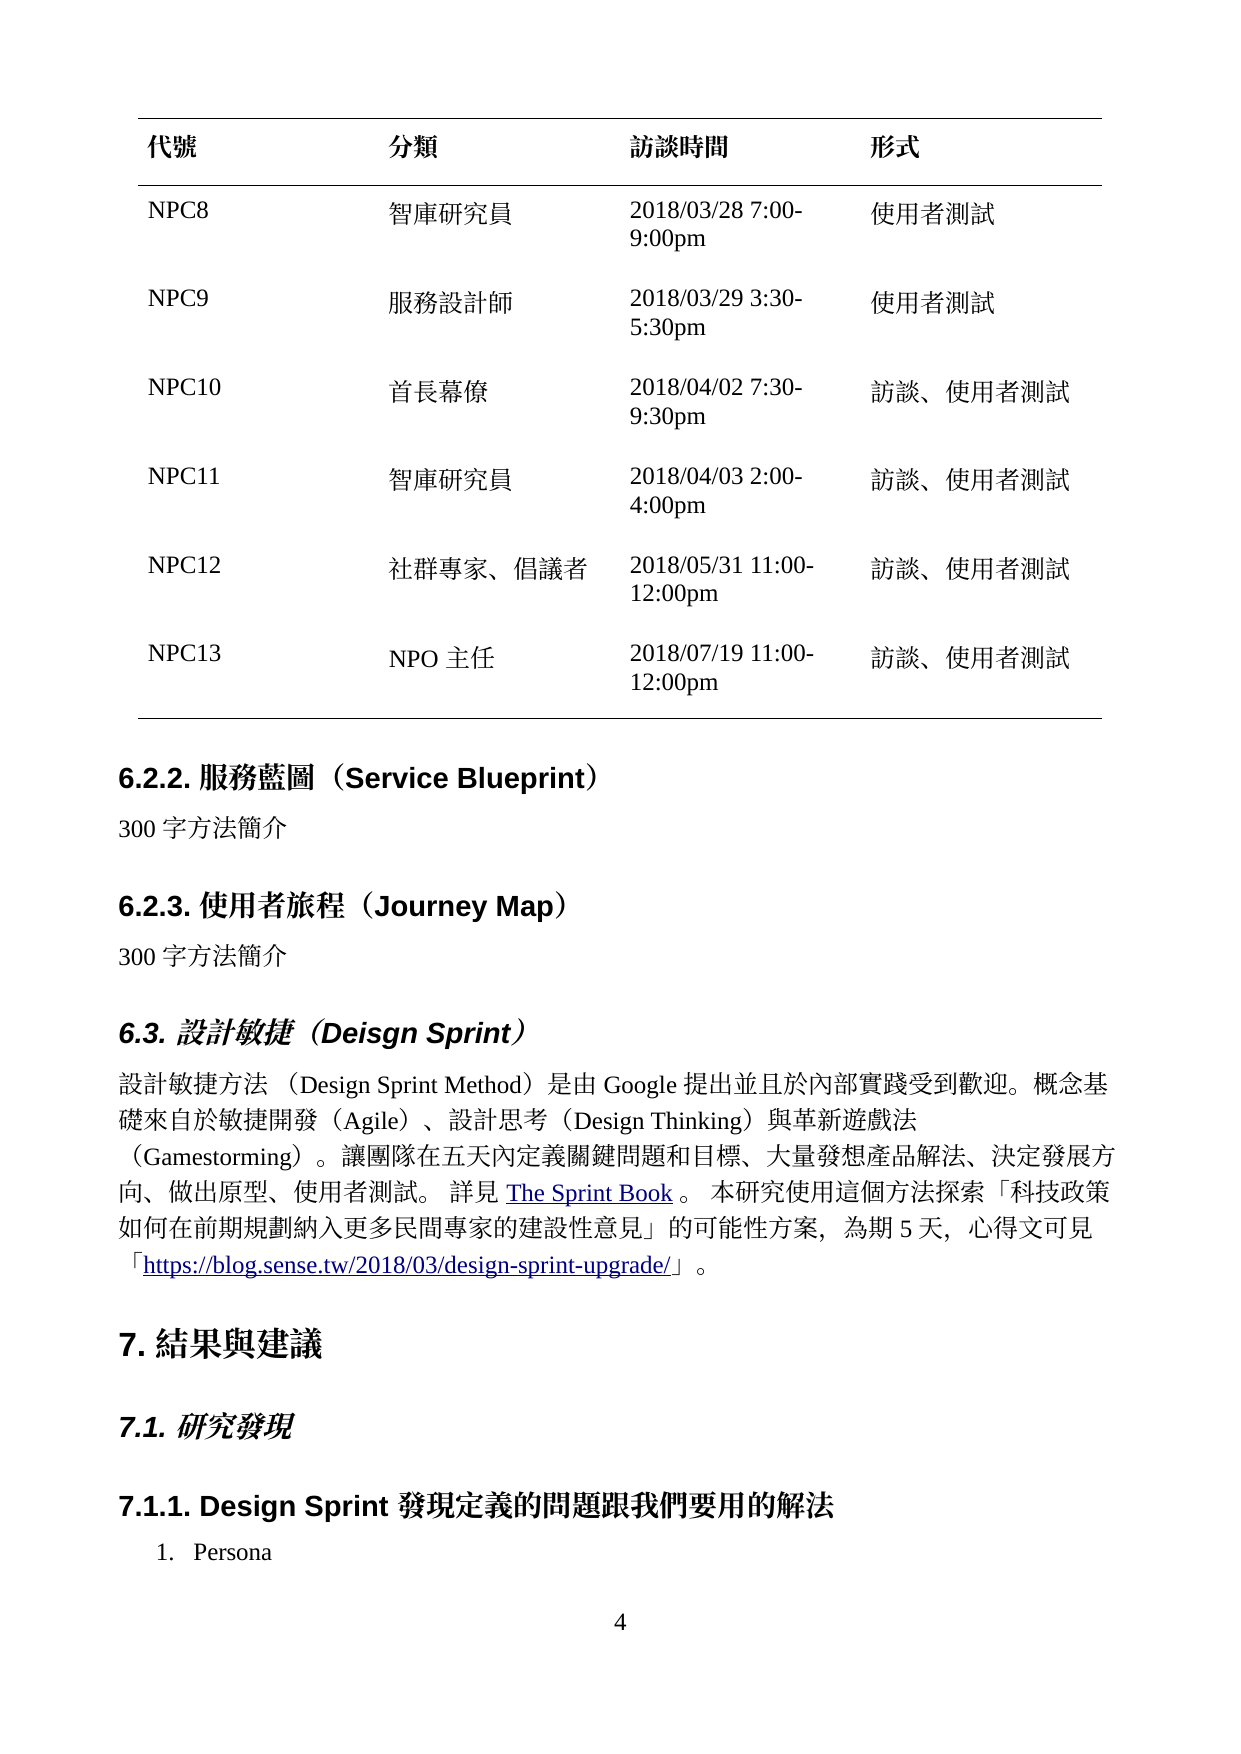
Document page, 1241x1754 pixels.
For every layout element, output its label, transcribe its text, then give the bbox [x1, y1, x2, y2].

table_header 分類 [379, 119, 620, 185]
table_cell NPO 主任 [379, 629, 620, 718]
table_cell NPC11 [138, 452, 379, 540]
table_cell NPC8 [138, 186, 379, 274]
table_cell 訪談、使用者測試 [861, 629, 1102, 718]
table_cell NPC10 [138, 363, 379, 452]
table_cell 訪談、使用者測試 [861, 540, 1102, 629]
subtitle 研究發現 [118, 1404, 1122, 1446]
subtitle Design Sprint 發現定義的問題跟我們要用的解法 [118, 1483, 1122, 1525]
table_cell 2018/04/03 2:00-4:00pm [620, 452, 861, 540]
table_cell 使用者測試 [861, 274, 1102, 363]
table_cell 2018/03/29 3:30-5:30pm [620, 274, 861, 363]
table_cell 使用者測試 [861, 186, 1102, 274]
table_cell 首長幕僚 [379, 363, 620, 452]
subtitle 使用者旅程（Journey Map） [118, 883, 1122, 924]
text 300 字方法簡介 [118, 809, 1122, 845]
table_header 代號 [138, 119, 379, 185]
table_cell 2018/07/19 11:00-12:00pm [620, 629, 861, 718]
table_cell 訪談、使用者測試 [861, 363, 1102, 452]
table_cell NPC12 [138, 540, 379, 629]
table_cell NPC13 [138, 629, 379, 718]
table_cell NPC9 [138, 274, 379, 363]
table_cell 社群專家、倡議者 [379, 540, 620, 629]
table_cell 2018/05/31 11:00-12:00pm [620, 540, 861, 629]
subtitle 設計敏捷（Deisgn Sprint） [118, 1010, 1122, 1052]
subtitle 結果與建議 [118, 1318, 1122, 1366]
subtitle 服務藍圖（Service Blueprint） [118, 755, 1122, 797]
table_cell 服務設計師 [379, 274, 620, 363]
table_cell 訪談、使用者測試 [861, 452, 1102, 540]
text 設計敏捷方法 （Design Sprint Method）是由 Google 提出並且於內部實踐受到歡迎。概念基礎來自於敏捷開發（Agile）、設計思考（Design Thinking）與革新遊戲法（Gamestorming）。讓團隊在五天內定義關鍵問題和目標、大量發想產品解法、決定發展方向、做出原型、使用者測試。 詳見 The Sprint Book 。 本研究使用這個方法探索「科技政策如何在前期規劃納入更多民間專家的建設性意見」的可能性方案，為期 5 天，心得文可見「https://blog.sense.tw/2018/03/design-sprint-upgrade/」。 [118, 1065, 1122, 1280]
list Persona [156, 1537, 1122, 1566]
table_header 訪談時間 [620, 119, 861, 185]
table_cell 智庫研究員 [379, 186, 620, 274]
text 300 字方法簡介 [118, 937, 1122, 973]
table_header 形式 [861, 119, 1102, 185]
table_cell 智庫研究員 [379, 452, 620, 540]
table_cell 2018/04/02 7:30-9:30pm [620, 363, 861, 452]
table_cell 2018/03/28 7:00-9:00pm [620, 186, 861, 274]
